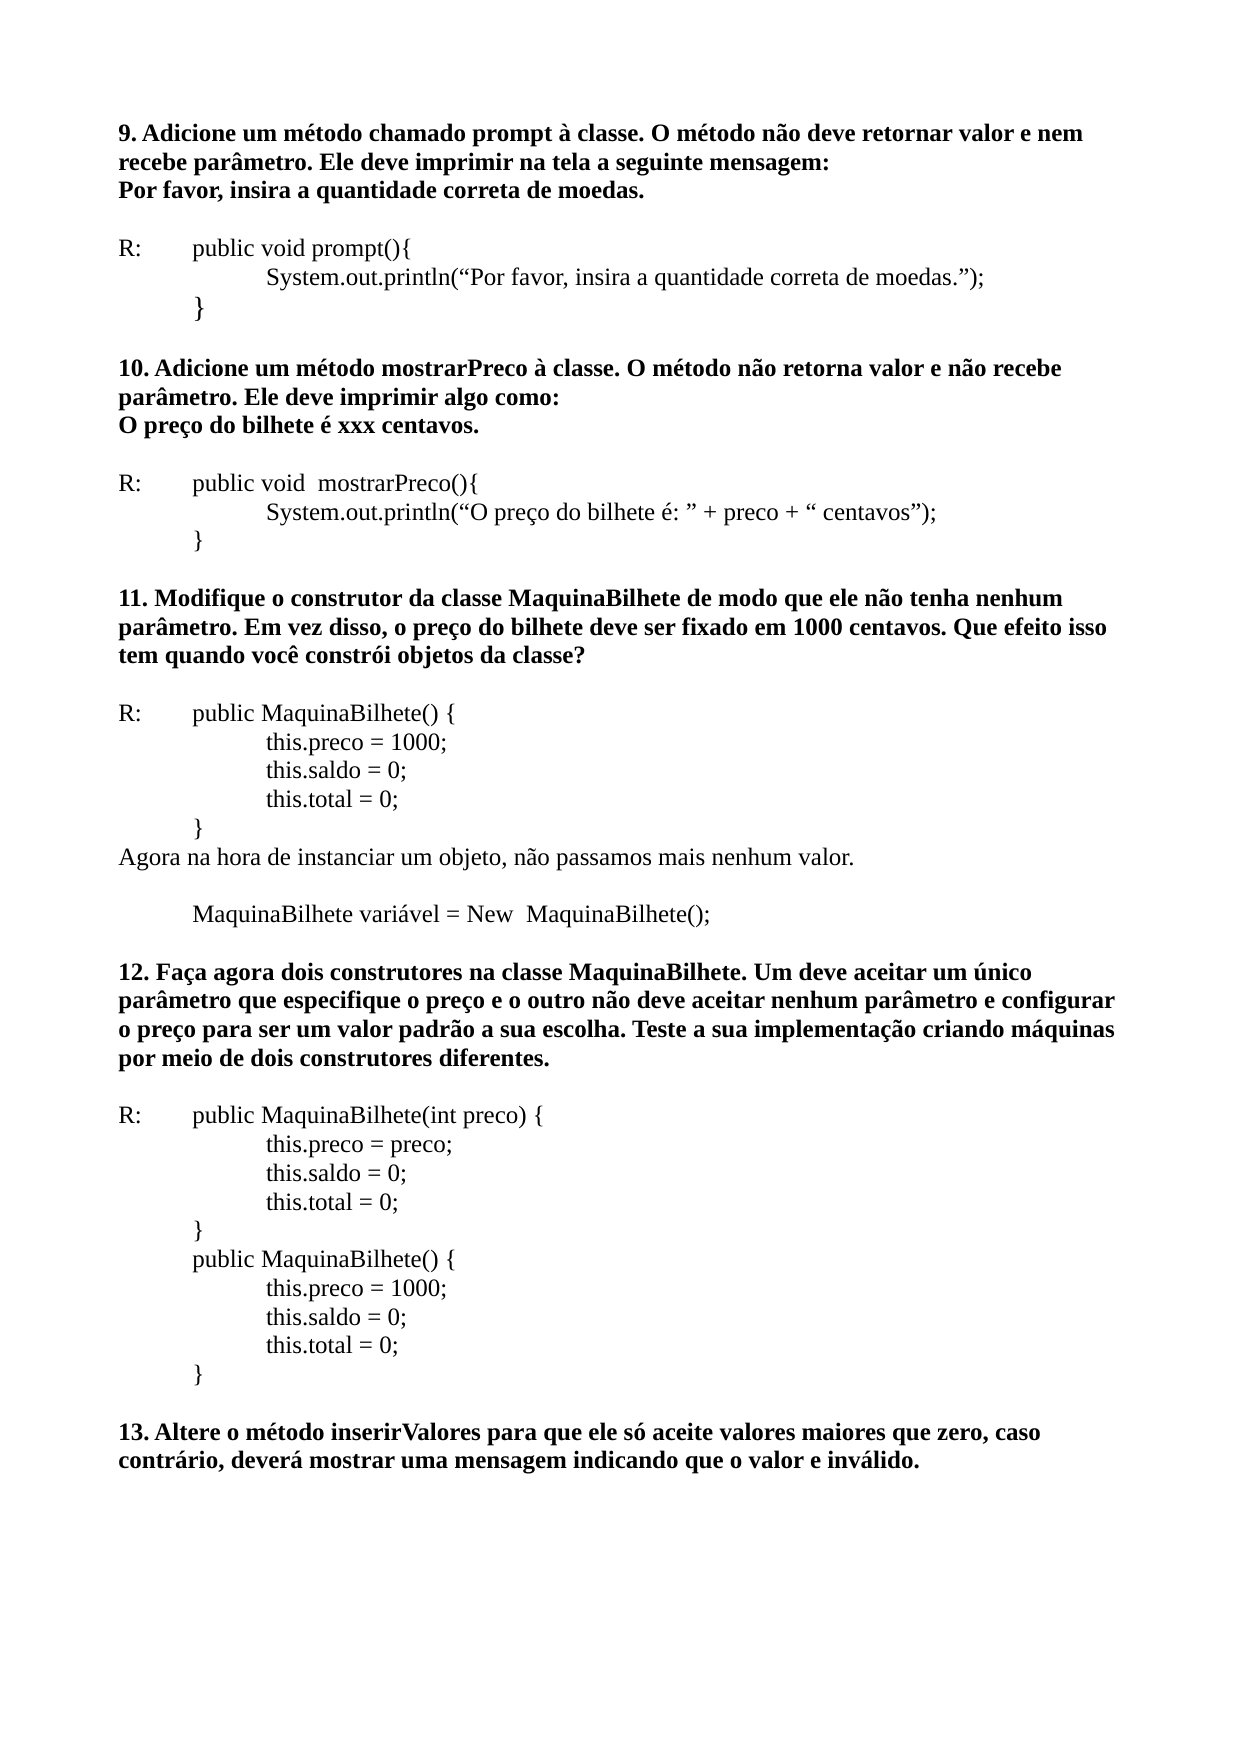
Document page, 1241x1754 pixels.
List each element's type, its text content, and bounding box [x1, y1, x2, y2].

text } [118, 525, 1122, 554]
text R: public MaquinaBilhete() { [118, 698, 1122, 727]
text this.total = 0; [118, 784, 1122, 813]
text MaquinaBilhete variável = New MaquinaBilhete(); [118, 899, 1122, 928]
text 11. Modifique o construtor da classe MaquinaBilhete de modo que ele não tenha nenhum parâmetro. Em vez disso, o preço do bilhete deve ser fixado em 1000 centavos. Que efeito isso tem quando você constrói objetos da classe? [118, 583, 1122, 669]
text } [118, 1215, 1122, 1244]
text 13. Altere o método inserirValores para que ele só aceite valores maiores que zero, caso contrário, deverá mostrar uma mensagem indicando que o valor e inválido. [118, 1417, 1122, 1474]
text this.saldo = 0; [118, 755, 1122, 784]
text this.preco = 1000; [118, 727, 1122, 755]
text this.total = 0; [118, 1187, 1122, 1215]
text R: public void prompt(){ [118, 233, 1122, 262]
text } [118, 813, 1122, 842]
text System.out.println(“O preço do bilhete é: ” + preco + “ centavos”); [118, 497, 1122, 525]
text Agora na hora de instanciar um objeto, não passamos mais nenhum valor. [118, 842, 1122, 870]
text System.out.println(“Por favor, insira a quantidade correta de moedas.”); [118, 262, 1122, 291]
text R: public void mostrarPreco(){ [118, 468, 1122, 497]
text O preço do bilhete é xxx centavos. [118, 410, 1122, 439]
text 9. Adicione um método chamado prompt à classe. O método não deve retornar valor e nem recebe parâmetro. Ele deve imprimir na tela a seguinte mensagem: [118, 118, 1122, 176]
text } [118, 291, 1122, 324]
text public MaquinaBilhete() { [118, 1244, 1122, 1273]
text this.total = 0; [118, 1330, 1122, 1359]
text this.saldo = 0; [118, 1302, 1122, 1330]
text this.saldo = 0; [118, 1158, 1122, 1187]
text } [118, 1359, 1122, 1388]
text 10. Adicione um método mostrarPreco à classe. O método não retorna valor e não recebe parâmetro. Ele deve imprimir algo como: [118, 353, 1122, 410]
text this.preco = preco; [118, 1129, 1122, 1158]
text 12. Faça agora dois construtores na classe MaquinaBilhete. Um deve aceitar um único parâmetro que especifique o preço e o outro não deve aceitar nenhum parâmetro e configurar o preço para ser um valor padrão a sua escolha. Teste a sua implementação criando máquinas por meio de dois construtores diferentes. [118, 957, 1122, 1072]
text this.preco = 1000; [118, 1273, 1122, 1302]
text R: public MaquinaBilhete(int preco) { [118, 1100, 1122, 1129]
text Por favor, insira a quantidade correta de moedas. [118, 176, 1122, 204]
